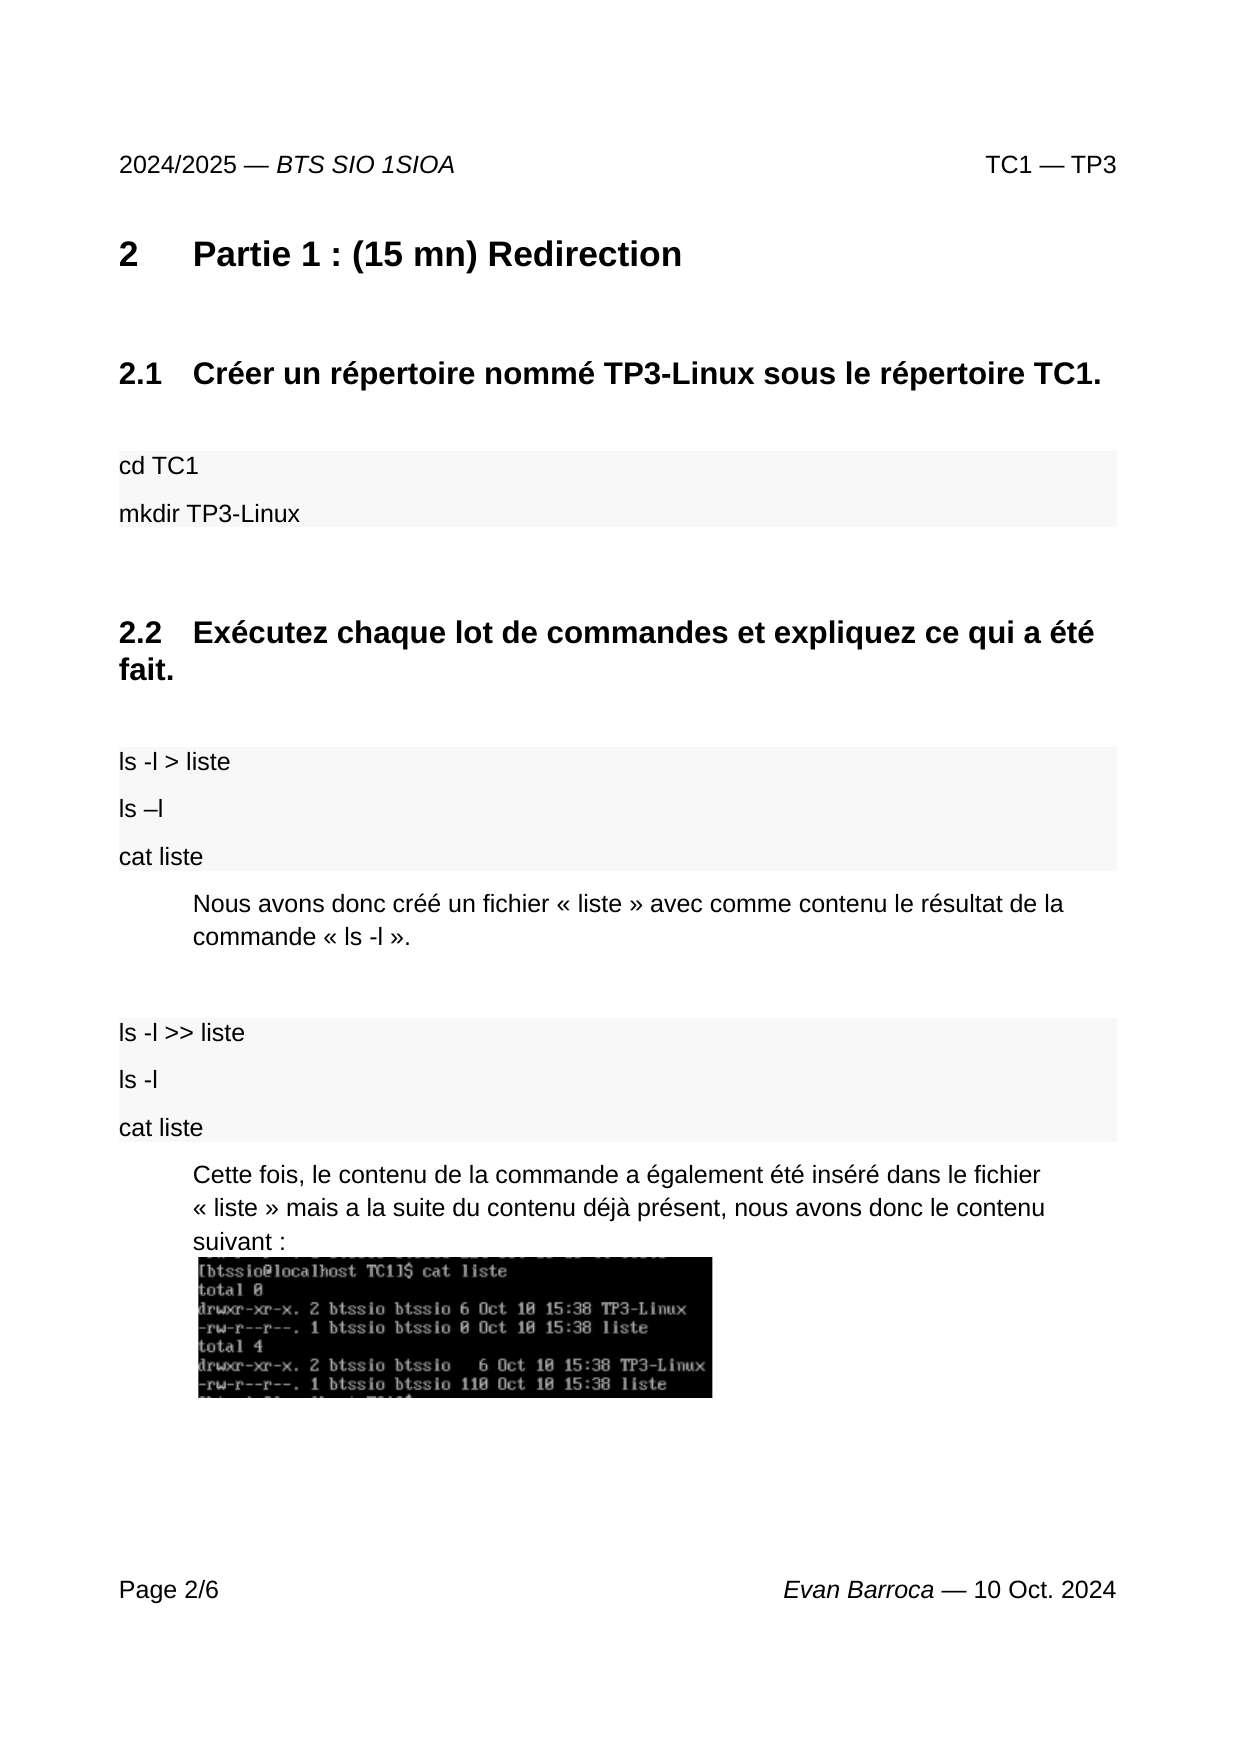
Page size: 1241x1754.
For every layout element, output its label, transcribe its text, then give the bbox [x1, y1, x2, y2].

text ls -l >> liste [119, 1018, 1117, 1046]
text cd TC1 [119, 451, 1117, 480]
text mkdir TP3-Linux [119, 498, 1117, 527]
subtitle Créer un répertoire nommé TP3-Linux sous le répertoire TC1. [119, 355, 1117, 391]
picture [198, 1257, 713, 1398]
text ls –l [119, 794, 1117, 823]
text ls -l > liste [119, 747, 1117, 775]
text Cette fois, le contenu de la commande a également été inséré dans le fichier « liste » mais a la suite du contenu déjà présent, nous avons donc le contenu suivant : [119, 1160, 1117, 1255]
text cat liste [119, 842, 1117, 871]
text Nous avons donc créé un fichier « liste » avec comme contenu le résultat de la commande « ls -l ». [119, 889, 1117, 951]
text ls -l [119, 1065, 1117, 1094]
subtitle Partie 1 : (15 mn) Redirection [119, 233, 1117, 274]
subtitle Exécutez chaque lot de commandes et expliquez ce qui a été fait. [119, 614, 1117, 686]
text cat liste [119, 1113, 1117, 1142]
